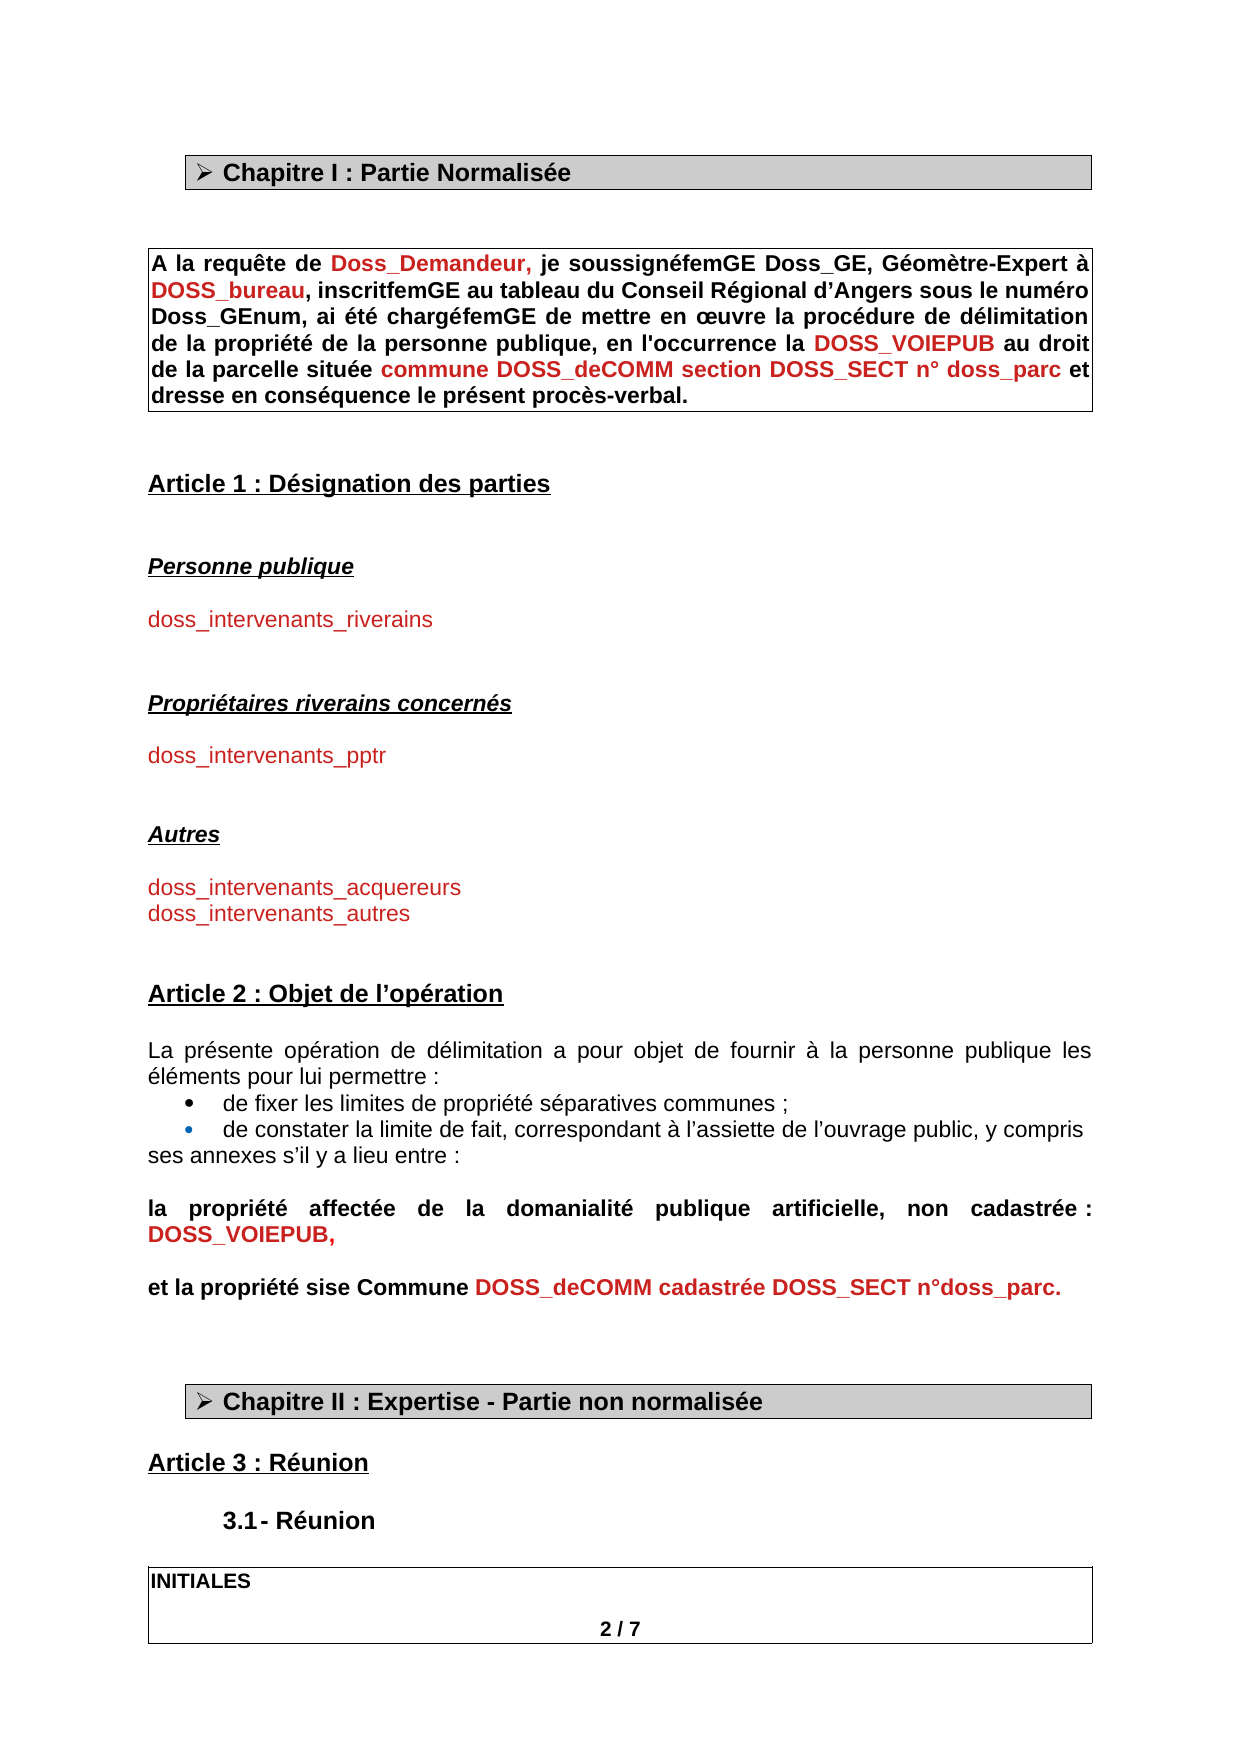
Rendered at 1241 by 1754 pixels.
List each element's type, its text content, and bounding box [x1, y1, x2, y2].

text Article 1 : Désignation des parties [148, 469, 1092, 498]
list Chapitre II : Expertise - Partie non normalisée [186, 1385, 1091, 1418]
list - Réunion [223, 1506, 1092, 1534]
text Personne publique [148, 553, 1092, 579]
text Propriétaires riverains concernés [148, 689, 1092, 716]
text la propriété affectée de la domanialité publique artificielle, non cadastrée : DOSS_VOIEPUB, [148, 1195, 1092, 1248]
list de constater la limite de fait, correspondant à l’assiette de l’ouvrage public, y compris [185, 1116, 1092, 1142]
text doss_intervenants_acquereurs [148, 874, 1092, 900]
text Autres [148, 821, 1092, 848]
text ses annexes s’il y a lieu entre : [148, 1142, 1092, 1169]
list Chapitre I : Partie Normalisée [186, 156, 1091, 189]
text Article 3 : Réunion [148, 1448, 1092, 1477]
text Article 2 : Objet de l’opération [148, 979, 1092, 1008]
list de fixer les limites de propriété séparatives communes ; [185, 1089, 1092, 1116]
text doss_intervenants_pptr [148, 742, 1092, 768]
text doss_intervenants_riverains [148, 606, 1092, 632]
text La présente opération de délimitation a pour objet de fournir à la personne publique les éléments pour lui permettre : [148, 1037, 1092, 1089]
text doss_intervenants_autres [148, 900, 1092, 927]
text et la propriété sise Commune DOSS_deCOMM cadastrée DOSS_SECT n°doss_parc. [148, 1274, 1092, 1300]
text A la requête de Doss_Demandeur, je soussignéfemGE Doss_GE, Géomètre-Expert à DOSS_bureau, inscritfemGE au tableau du Conseil Régional d’Angers sous le numéro Doss_GEnum, ai été chargéfemGE de mettre en œuvre la procédure de délimitation de la propriété de la personne publique, en l'occurrence la DOSS_VOIEPUB au droit de la parcelle située commune DOSS_deCOMM section DOSS_SECT n° doss_parc et dresse en conséquence le présent procès-verbal. [149, 249, 1092, 411]
